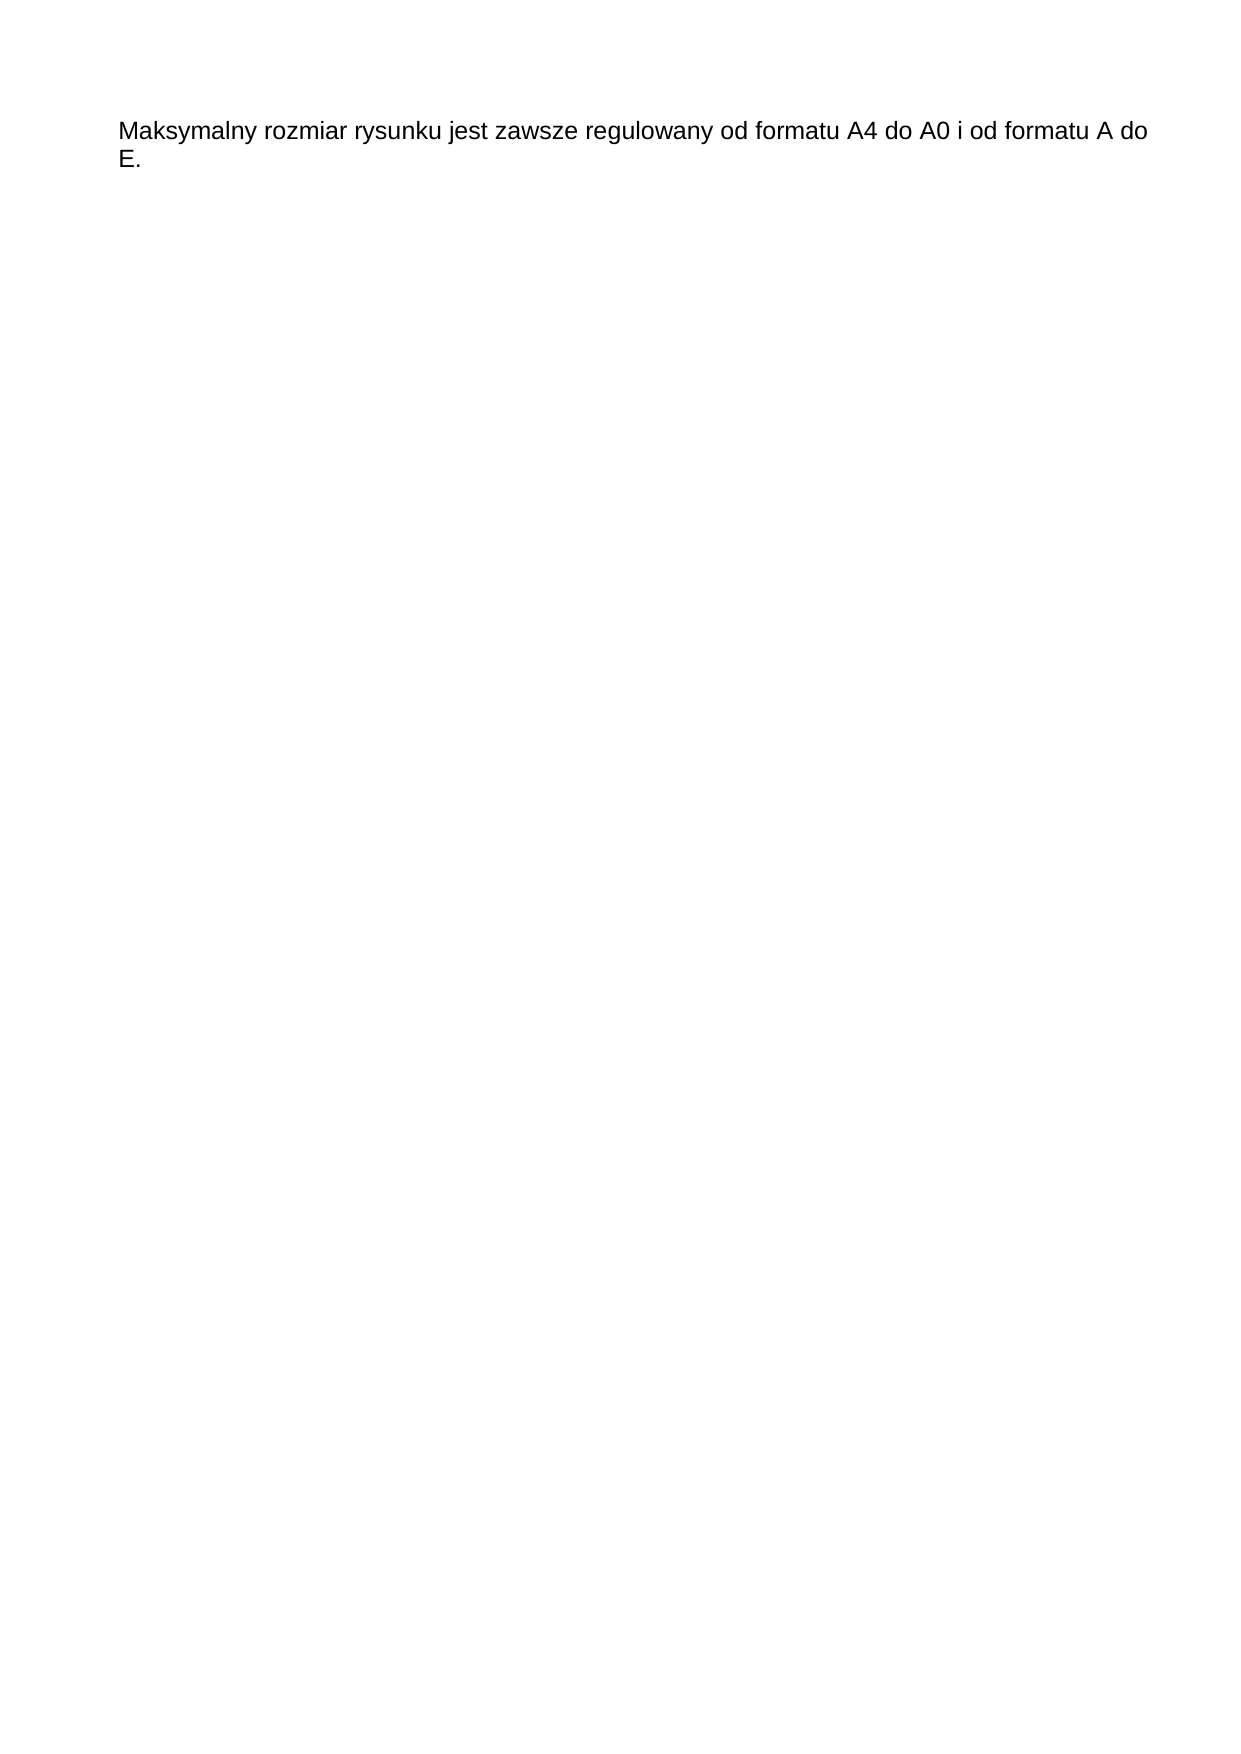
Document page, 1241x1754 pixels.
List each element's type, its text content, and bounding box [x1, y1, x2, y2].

text Maksymalny rozmiar rysunku jest zawsze regulowany od formatu A4 do A0 i od formatu A do E. [118, 117, 1152, 173]
text postamble(); [118, 185, 1152, 213]
